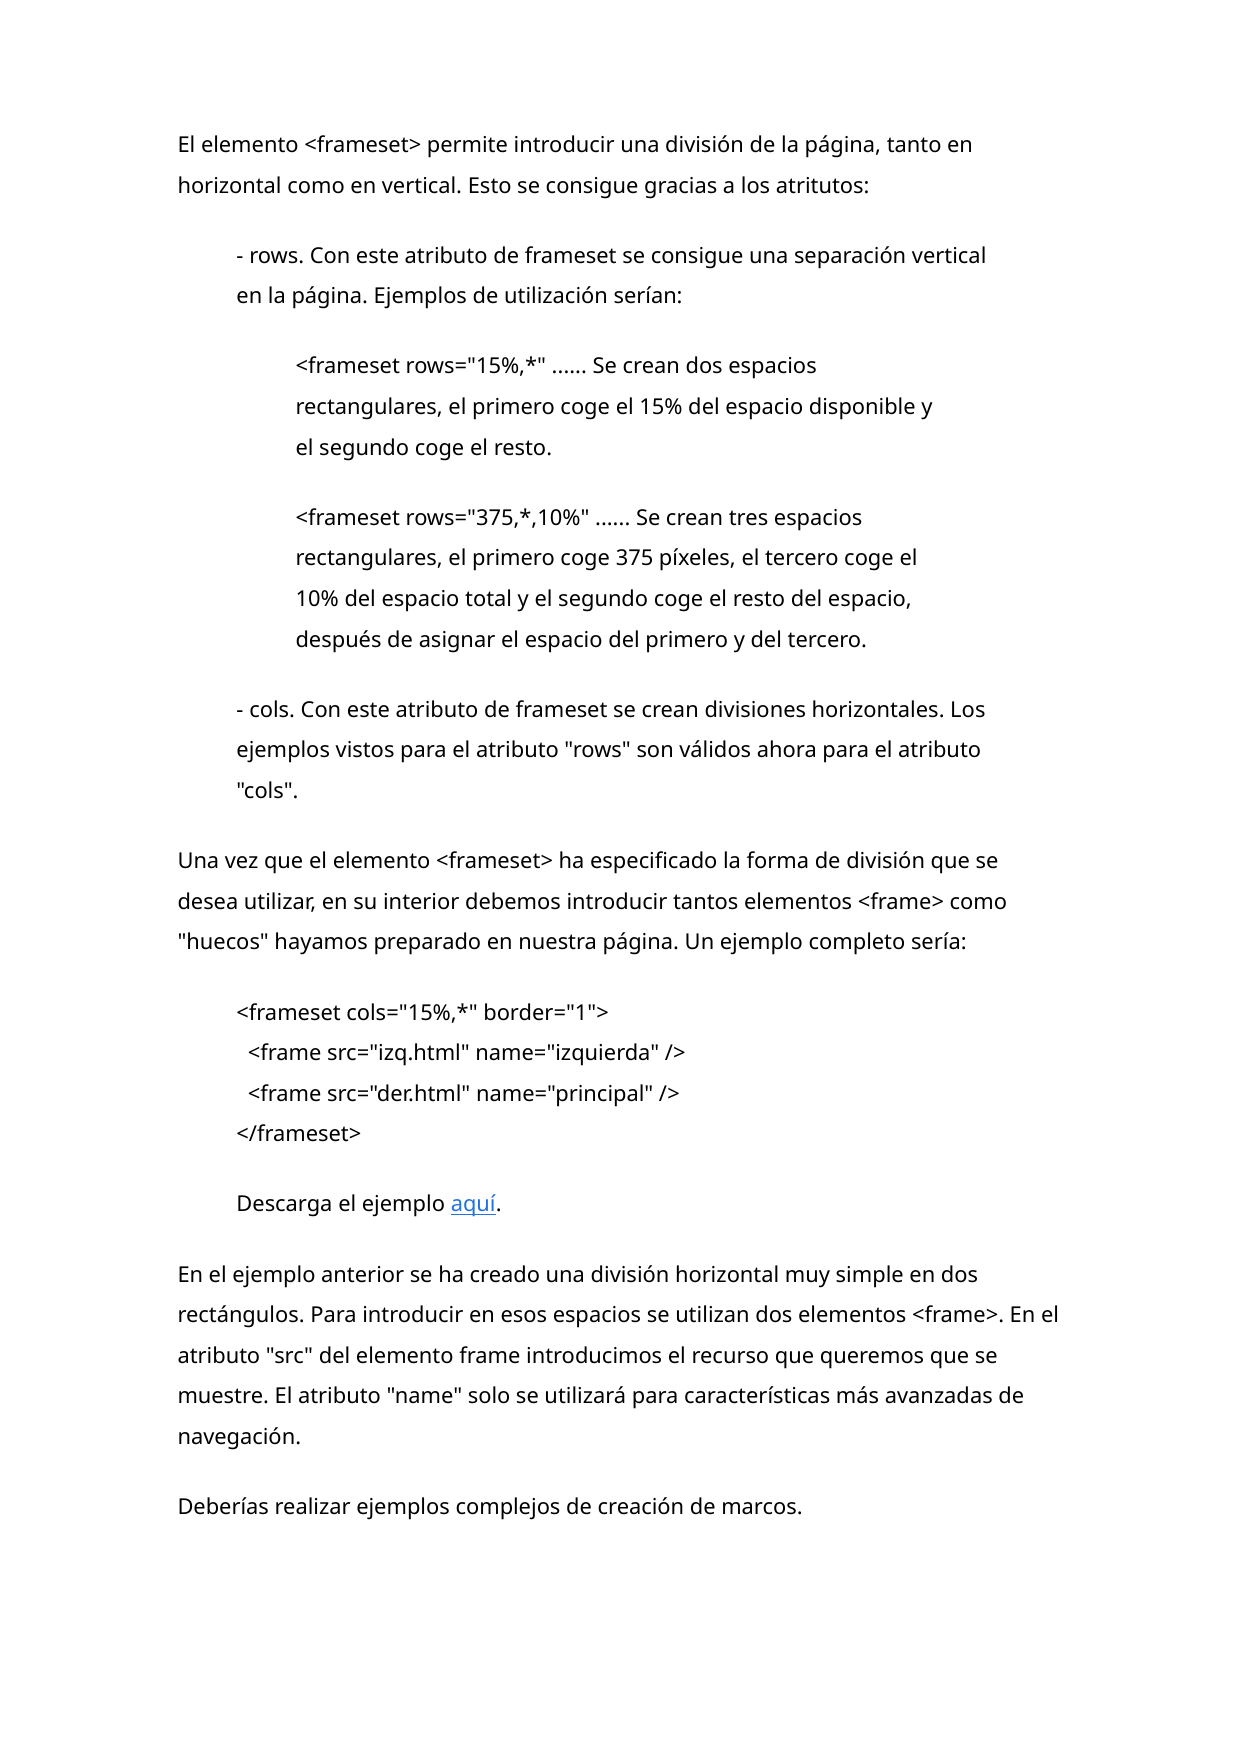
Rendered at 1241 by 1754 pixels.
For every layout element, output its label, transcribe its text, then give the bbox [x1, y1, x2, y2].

text Descarga el ejemplo aquí. [236, 1178, 1004, 1218]
text Una vez que el elemento <frameset> ha especificado la forma de división que se desea utilizar, en su interior debemos introducir tantos elementos <frame> como "huecos" hayamos preparado en nuestra página. Un ejemplo completo sería: [177, 834, 1063, 956]
text - rows. Con este atributo de frameset se consigue una separación vertical en la página. Ejemplos de utilización serían: [236, 229, 1004, 310]
text En el ejemplo anterior se ha creado una división horizontal muy simple en dos rectángulos. Para introducir en esos espacios se utilizan dos elementos <frame>. En el atributo "src" del elemento frame introducimos el recurso que queremos que se muestre. El atributo "name" solo se utilizará para características más avanzadas de navegación. [177, 1248, 1063, 1451]
text El elemento <frameset> permite introducir una división de la página, tanto en horizontal como en vertical. Esto se consigue gracias a los atritutos: [177, 118, 1063, 199]
text - cols. Con este atributo de frameset se crean divisiones horizontales. Los ejemplos vistos para el atributo "rows" son válidos ahora para el atributo "cols". [236, 683, 1004, 805]
text Deberías realizar ejemplos complejos de creación de marcos. [177, 1480, 1063, 1521]
text <frameset cols="15%,*" border="1"> <frame src="izq.html" name="izquierda" /> <frame src="der.html" name="principal" /> </frameset> [236, 986, 1004, 1148]
text <frameset rows="15%,*" ...... Se crean dos espacios rectangulares, el primero coge el 15% del espacio disponible y el segundo coge el resto. [295, 339, 945, 461]
text <frameset rows="375,*,10%" ...... Se crean tres espacios rectangulares, el primero coge 375 píxeles, el tercero coge el 10% del espacio total y el segundo coge el resto del espacio, después de asignar el espacio del primero y del tercero. [295, 491, 945, 653]
